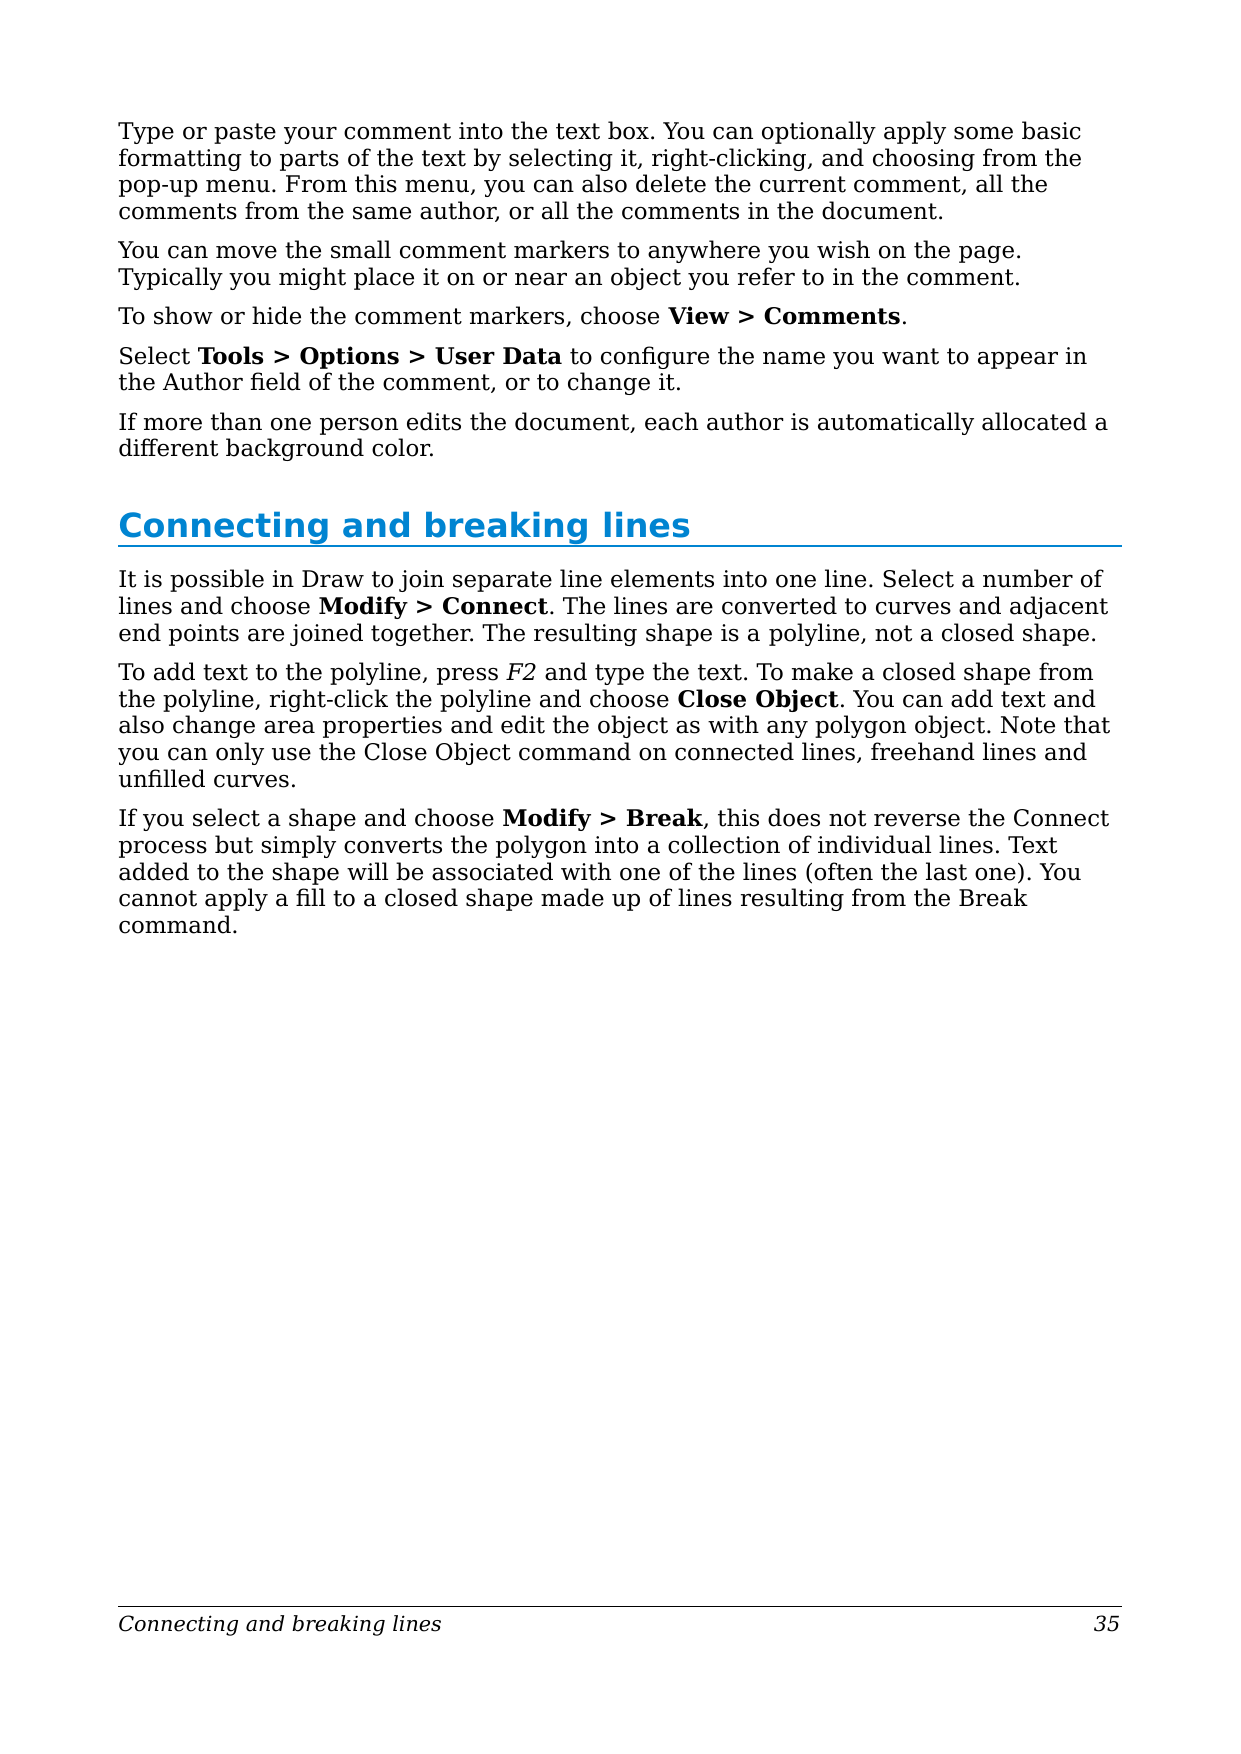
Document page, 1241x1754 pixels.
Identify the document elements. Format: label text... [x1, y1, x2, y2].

text Type or paste your comment into the text box. You can optionally apply some basic formatting to parts of the text by selecting it, right-clicking, and choosing from the pop-up menu. From this menu, you can also delete the current comment, all the comments from the same author, or all the comments in the document. [118, 118, 1122, 225]
text It is possible in Draw to join separate line elements into one line. Select a number of lines and choose Modify > Connect. The lines are converted to curves and adjacent end points are joined together. The resulting shape is a polyline, not a closed shape. [118, 566, 1122, 647]
text You can move the small comment markers to anywhere you wish on the page. Typically you might place it on or near an object you refer to in the comment. [118, 237, 1122, 291]
text To add text to the polyline, press F2 and type the text. To make a closed shape from the polyline, right-click the polyline and choose Close Object. You can add text and also change area properties and edit the object as with any polygon object. Note that you can only use the Close Object command on connected lines, freehand lines and unfilled curves. [118, 659, 1122, 793]
text If you select a shape and choose Modify > Break, this does not reverse the Connect process but simply converts the polygon into a collection of individual lines. Text added to the shape will be associated with one of the lines (often the last one). You cannot apply a fill to a closed shape made up of lines resulting from the Break command. [118, 805, 1122, 939]
text Select Tools > Options > User Data to configure the name you want to appear in the Author field of the comment, or to change it. [118, 343, 1122, 396]
text If more than one person edits the document, each author is automatically allocated a different background color. [118, 409, 1122, 462]
text To show or hide the comment markers, choose View > Comments. [118, 303, 1122, 330]
subtitle Connecting and breaking lines [118, 506, 1122, 545]
